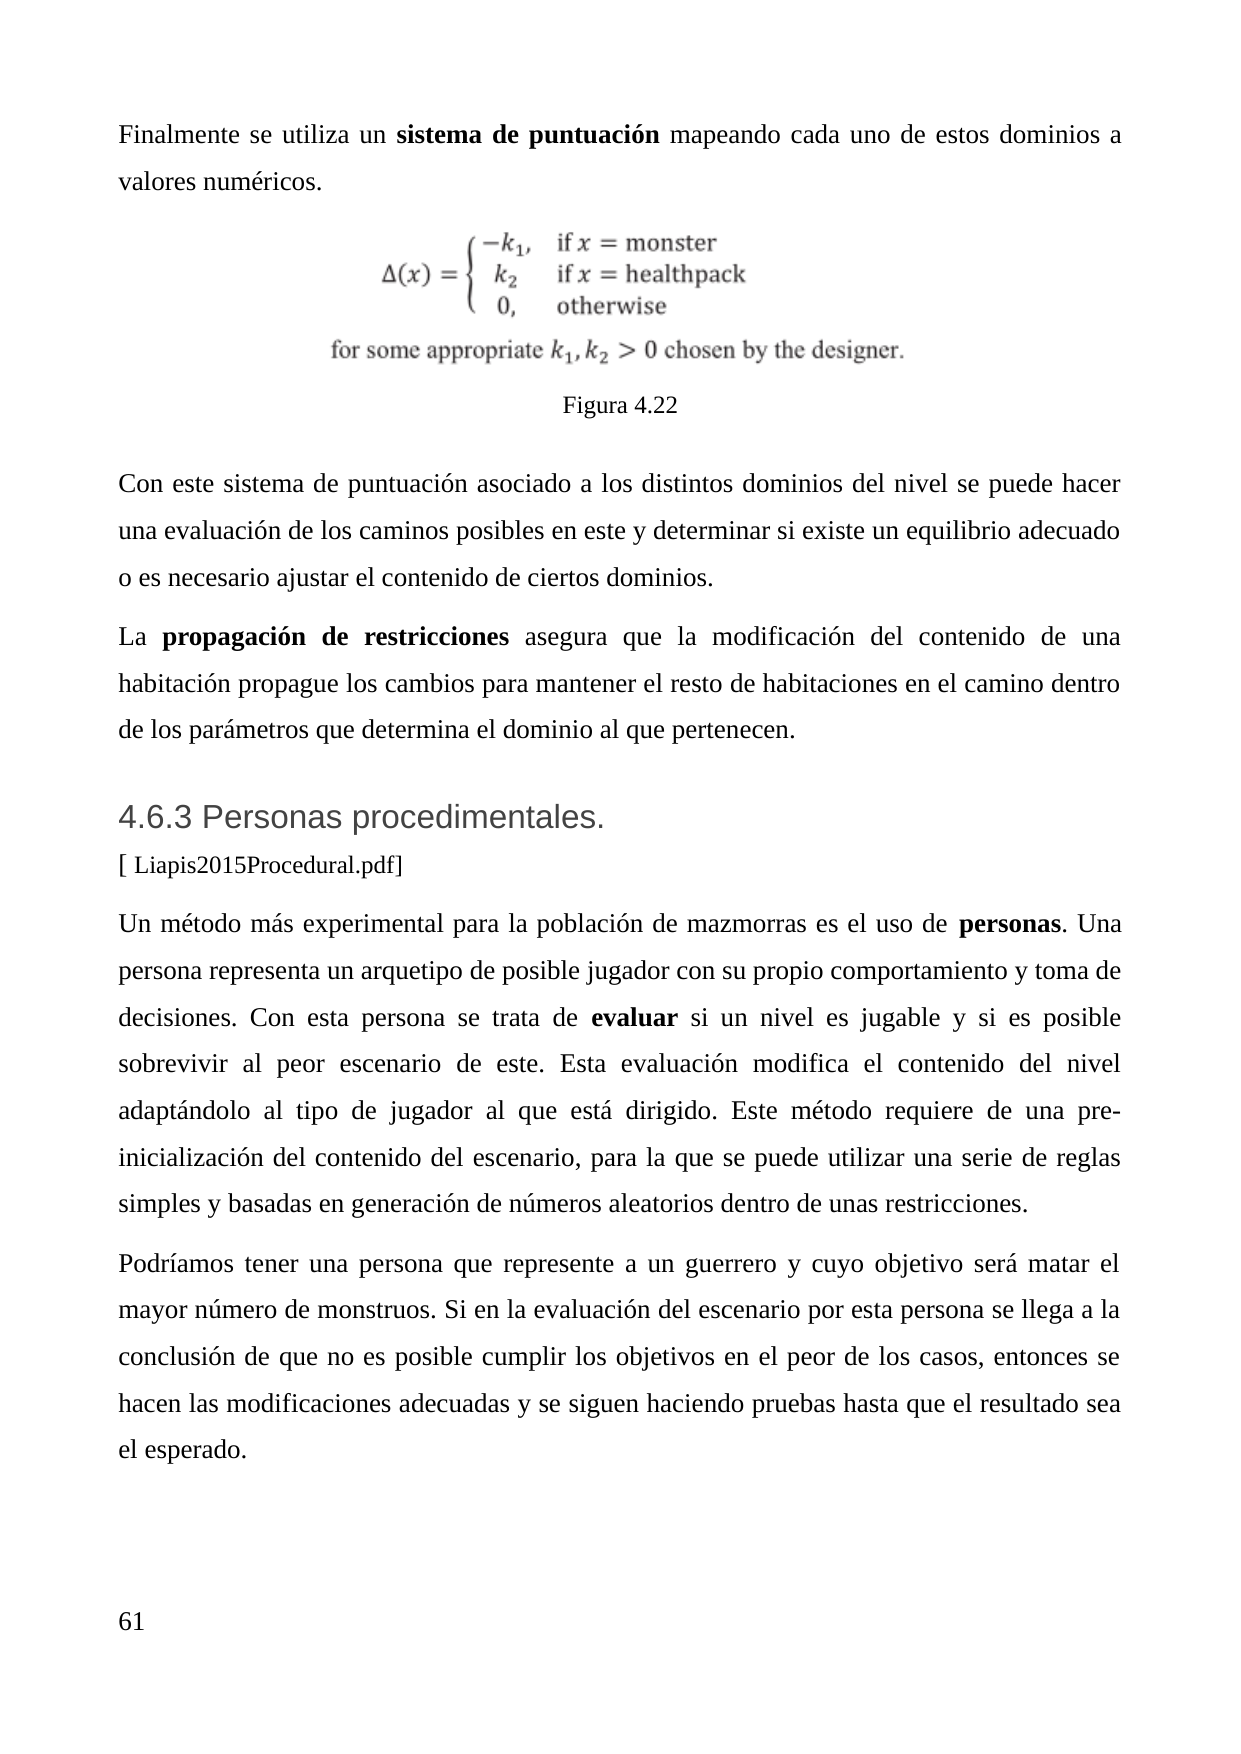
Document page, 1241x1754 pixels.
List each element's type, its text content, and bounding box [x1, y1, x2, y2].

subtitle Personas procedimentales. [118, 797, 1122, 836]
picture [327, 223, 913, 376]
text Finalmente se utiliza un sistema de puntuación mapeando cada uno de estos dominios a valores numéricos. [118, 118, 1122, 196]
text Un método más experimental para la población de mazmorras es el uso de personas. Una persona representa un arquetipo de posible jugador con su propio comportamiento y toma de decisiones. Con esta persona se trata de evaluar si un nivel es jugable y si es posible sobrevivir al peor escenario de este. Esta evaluación modifica el contenido del nivel adaptándolo al tipo de jugador al que está dirigido. Este método requiere de una pre-inicialización del contenido del escenario, para la que se puede utilizar una serie de reglas simples y basadas en generación de números aleatorios dentro de unas restricciones. [118, 908, 1122, 1219]
text Con este sistema de puntuación asociado a los distintos dominios del nivel se puede hacer una evaluación de los caminos posibles en este y determinar si existe un equilibrio adecuado o es necesario ajustar el contenido de ciertos dominios. [118, 467, 1122, 592]
text Podríamos tener una persona que represente a un guerrero y cuyo objetivo será matar el mayor número de monstruos. Si en la evaluación del escenario por esta persona se llega a la conclusión de que no es posible cumplir los objetivos en el peor de los casos, entonces se hacen las modificaciones adecuadas y se siguen haciendo pruebas hasta que el resultado sea el esperado. [118, 1247, 1122, 1464]
text La propagación de restricciones asegura que la modificación del contenido de una habitación propague los cambios para mantener el resto de habitaciones en el camino dentro de los parámetros que determina el dominio al que pertenecen. [118, 620, 1122, 744]
text [ Liapis2015Procedural.pdf] [118, 848, 1122, 879]
text Figura 4.22 [327, 376, 913, 419]
